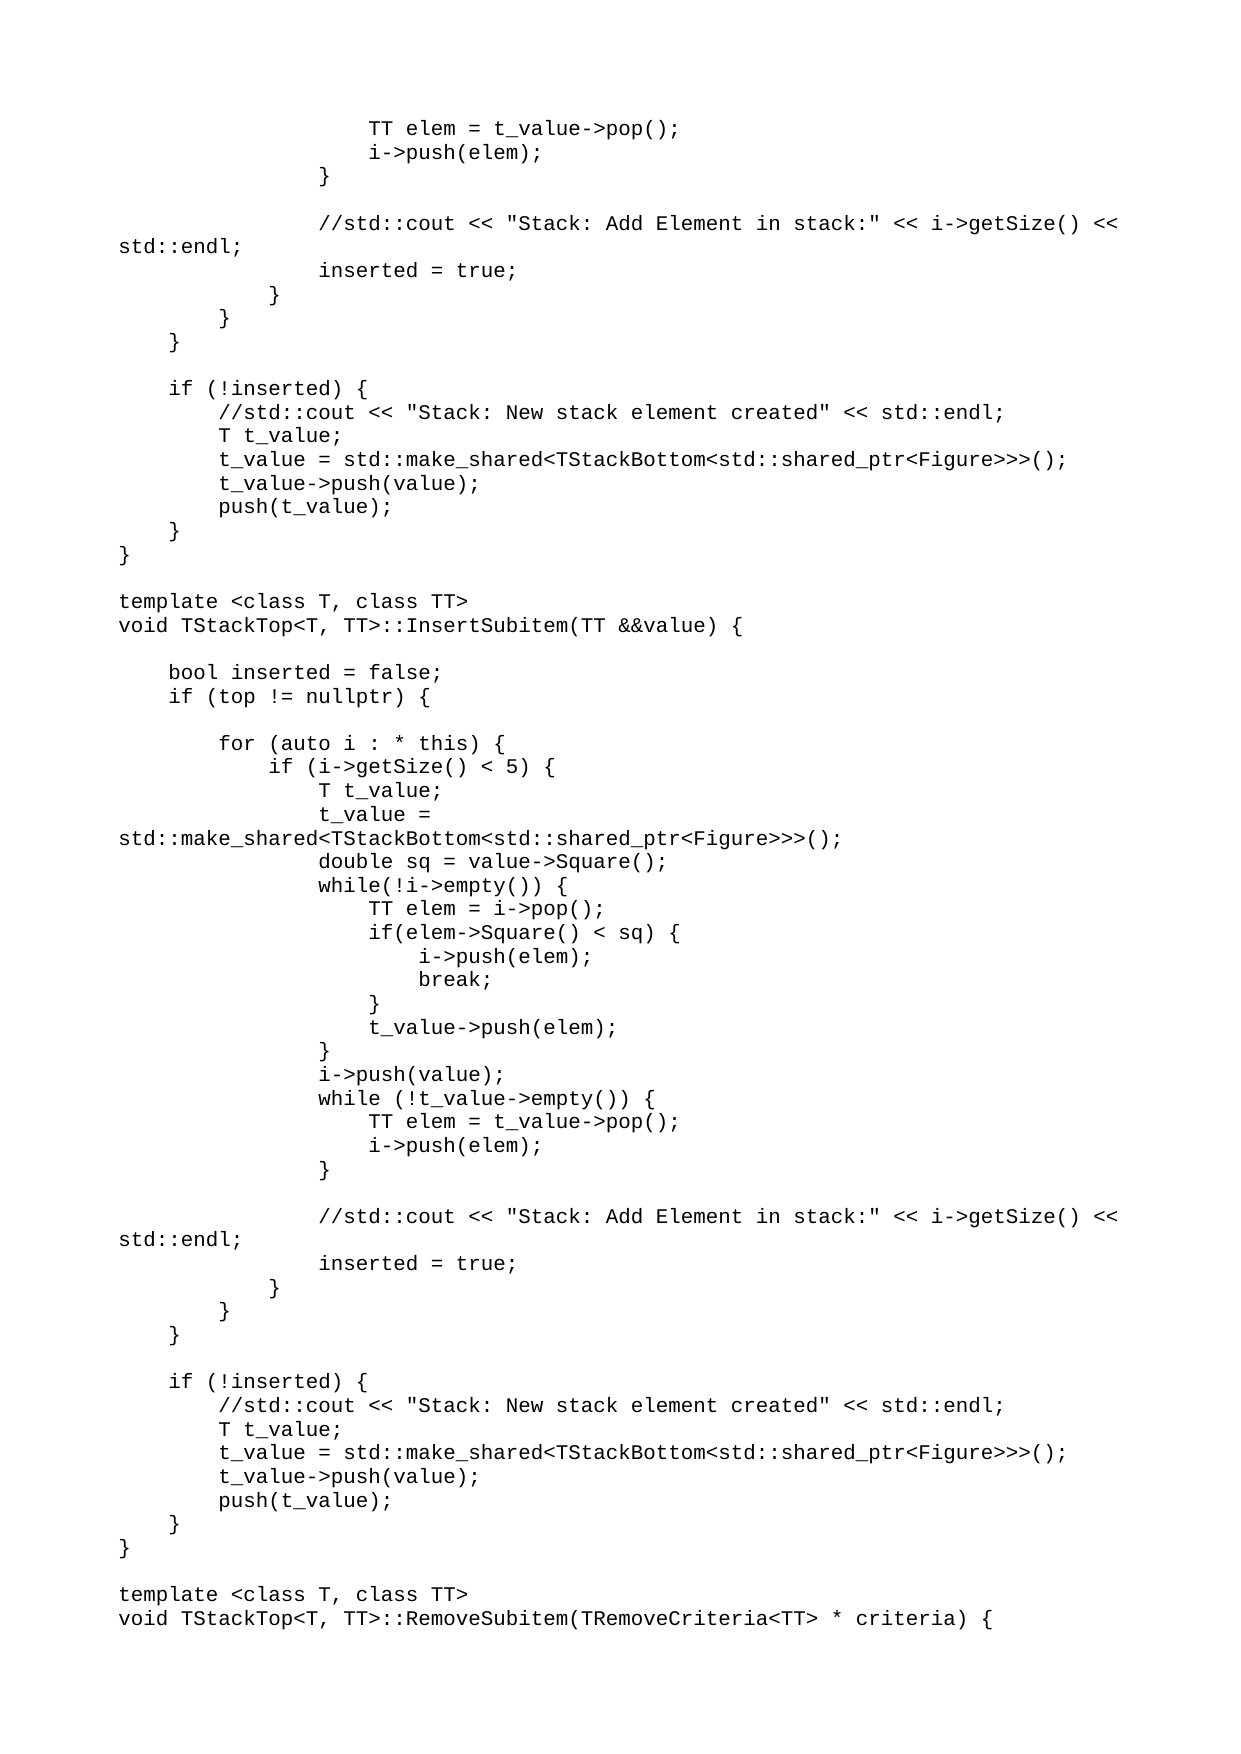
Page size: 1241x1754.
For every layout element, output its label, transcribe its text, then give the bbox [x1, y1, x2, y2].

text while (!t_value->empty()) { [118, 1088, 1122, 1111]
text TT elem = i->pop(); [118, 898, 1122, 922]
text if (i->getSize() < 5) { [118, 757, 1122, 780]
text t_value->push(value); [118, 473, 1122, 496]
text TT elem = t_value->pop(); [118, 118, 1122, 142]
text if (top != nullptr) { [118, 686, 1122, 709]
text inserted = true; [118, 1253, 1122, 1277]
text //std::cout << "Stack: New stack element created" << std::endl; [118, 402, 1122, 426]
text } [118, 165, 1122, 189]
text } [118, 1040, 1122, 1064]
text t_value = std::make_shared<TStackBottom<std::shared_ptr<Figure>>>(); [118, 1442, 1122, 1466]
text bool inserted = false; [118, 662, 1122, 686]
text break; [118, 969, 1122, 993]
text } [118, 331, 1122, 354]
text } [118, 1277, 1122, 1300]
text push(t_value); [118, 1489, 1122, 1513]
text //std::cout << "Stack: New stack element created" << std::endl; [118, 1395, 1122, 1419]
text t_value->push(elem); [118, 1017, 1122, 1040]
text void TStackTop<T, TT>::RemoveSubitem(TRemoveCriteria<TT> * criteria) { [118, 1608, 1122, 1631]
text } [118, 1300, 1122, 1324]
text } [118, 284, 1122, 307]
text } [118, 1513, 1122, 1537]
text void TStackTop<T, TT>::InsertSubitem(TT &&value) { [118, 615, 1122, 638]
text T t_value; [118, 426, 1122, 449]
text i->push(elem); [118, 1135, 1122, 1158]
text if (!inserted) { [118, 1371, 1122, 1395]
text } [118, 1158, 1122, 1182]
text } [118, 520, 1122, 544]
text for (auto i : * this) { [118, 733, 1122, 757]
text } [118, 993, 1122, 1017]
text } [118, 307, 1122, 331]
text T t_value; [118, 1419, 1122, 1442]
text t_value->push(value); [118, 1466, 1122, 1489]
text i->push(value); [118, 1064, 1122, 1088]
text double sq = value->Square(); [118, 851, 1122, 875]
text i->push(elem); [118, 946, 1122, 969]
text while(!i->empty()) { [118, 875, 1122, 898]
text push(t_value); [118, 496, 1122, 520]
text //std::cout << "Stack: Add Element in stack:" << i->getSize() << std::endl; [118, 1206, 1122, 1253]
text t_value = std::make_shared<TStackBottom<std::shared_ptr<Figure>>>(); [118, 804, 1122, 851]
text TT elem = t_value->pop(); [118, 1111, 1122, 1135]
text //std::cout << "Stack: Add Element in stack:" << i->getSize() << std::endl; [118, 213, 1122, 260]
text template <class T, class TT> [118, 591, 1122, 615]
text if(elem->Square() < sq) { [118, 922, 1122, 946]
text template <class T, class TT> [118, 1584, 1122, 1608]
text T t_value; [118, 780, 1122, 804]
text t_value = std::make_shared<TStackBottom<std::shared_ptr<Figure>>>(); [118, 449, 1122, 473]
text if (!inserted) { [118, 378, 1122, 402]
text i->push(elem); [118, 142, 1122, 165]
text inserted = true; [118, 260, 1122, 284]
text } [118, 544, 1122, 567]
text } [118, 1324, 1122, 1348]
text } [118, 1537, 1122, 1561]
